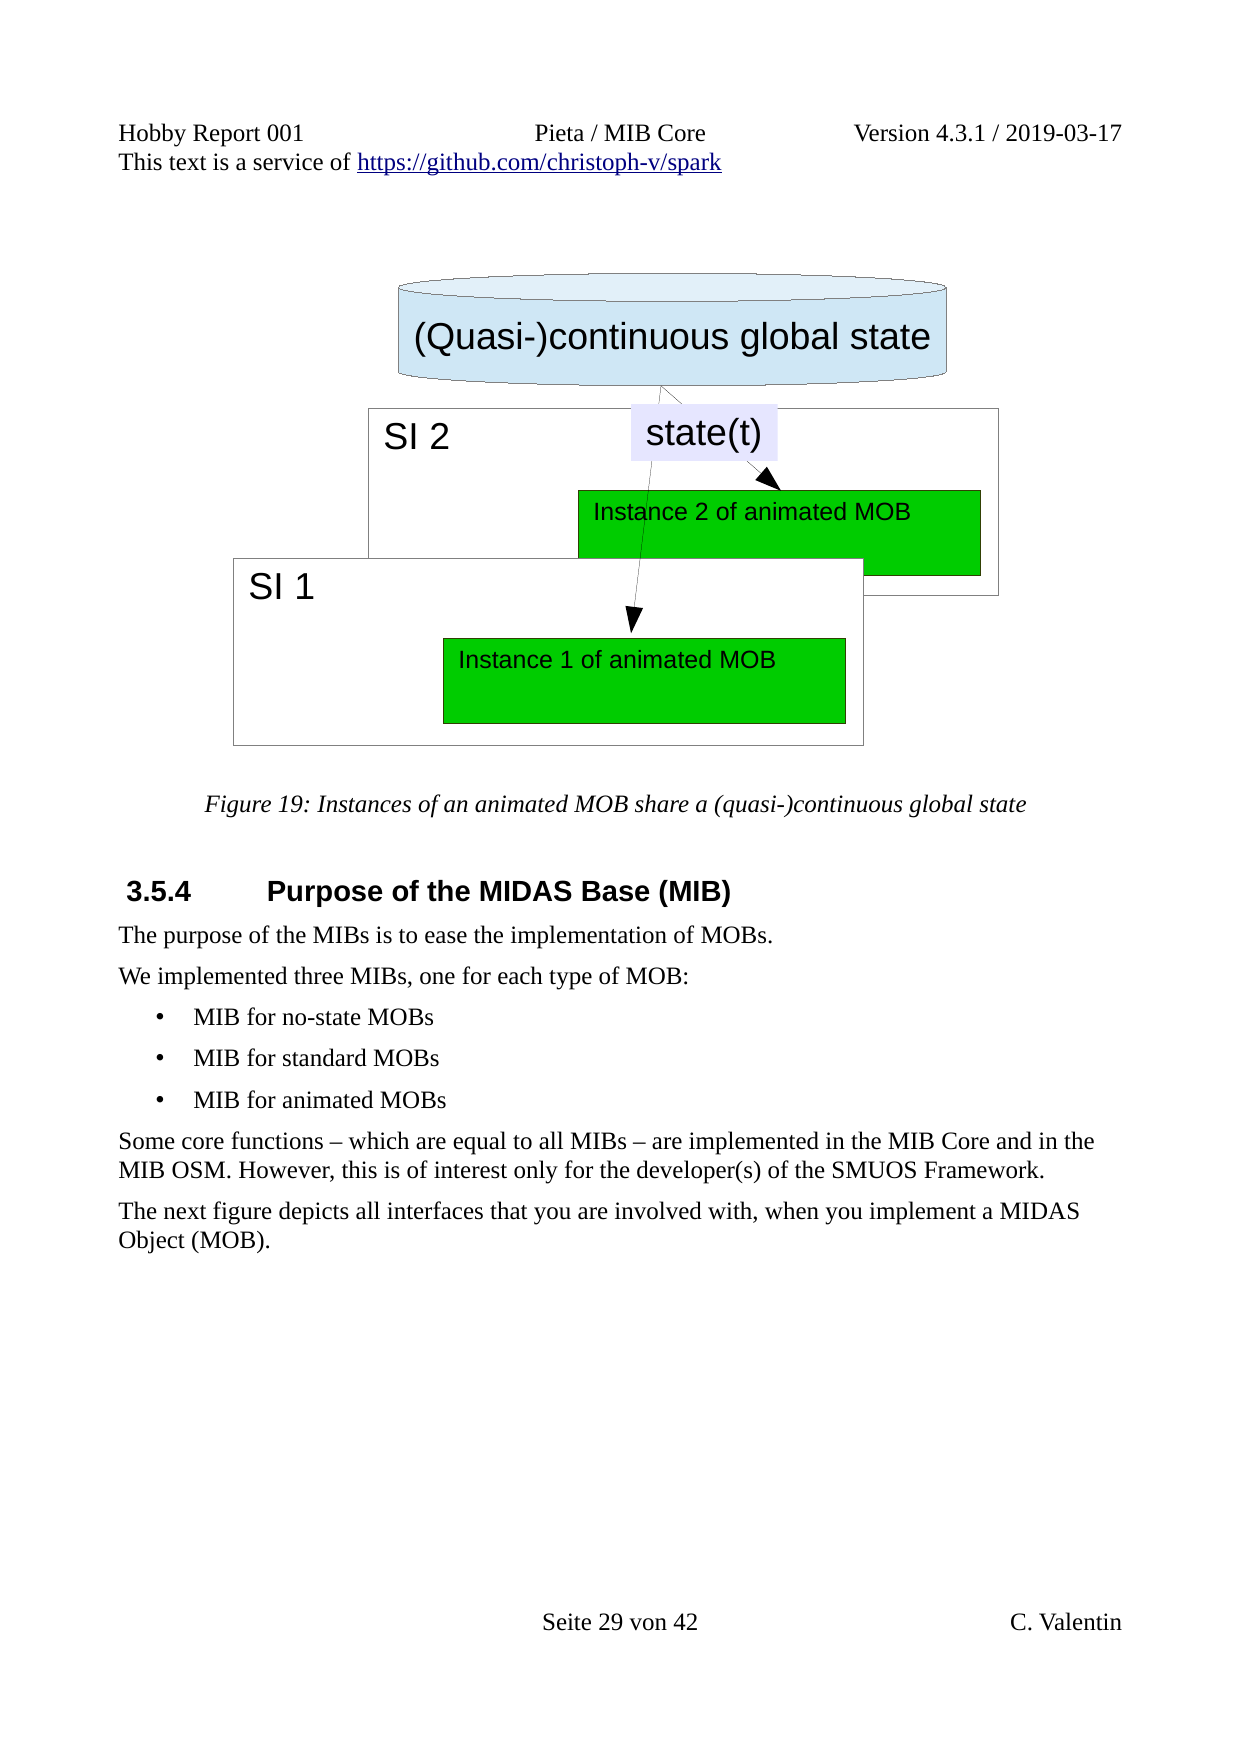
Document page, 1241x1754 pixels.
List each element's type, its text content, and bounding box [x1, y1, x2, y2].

list MIB for animated MOBs [156, 1085, 1122, 1113]
text Some core functions – which are equal to all MIBs – are implemented in the MIB Core and in the MIB OSM. However, this is of interest only for the developer(s) of the SMUOS Framework. [118, 1126, 1122, 1183]
text Figure 19: Instances of an animated MOB share a (quasi-)continuous global state [204, 259, 1036, 818]
text The purpose of the MIBs is to ease the implementation of MOBs. [118, 920, 1122, 948]
text We implemented three MIBs, one for each type of MOB: [118, 961, 1122, 990]
text The next figure depicts all interfaces that you are involved with, when you implement a MIDAS Object (MOB). [118, 1196, 1122, 1253]
list MIB for standard MOBs [156, 1043, 1122, 1072]
list MIB for no-state MOBs [156, 1002, 1122, 1031]
subtitle Purpose of the MIDAS Base (MIB) [118, 874, 1122, 907]
